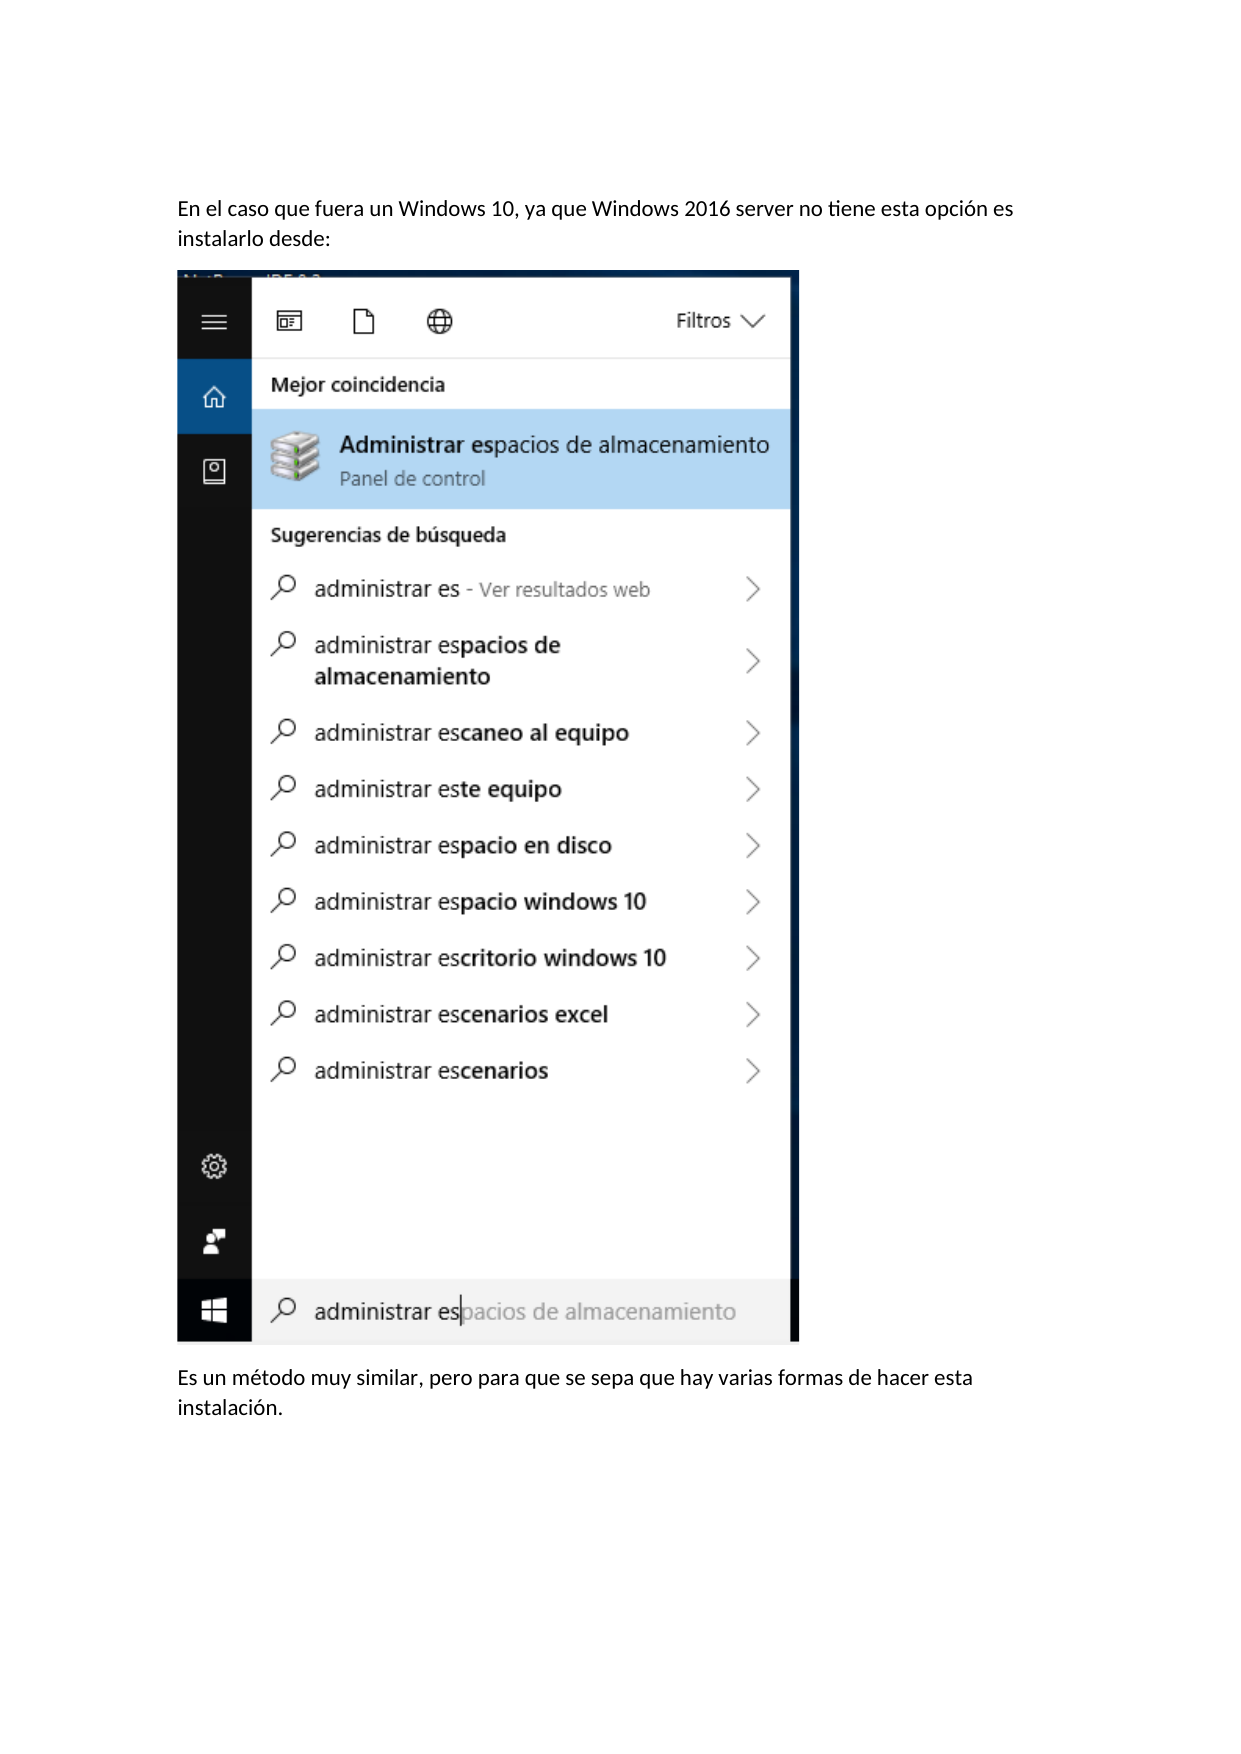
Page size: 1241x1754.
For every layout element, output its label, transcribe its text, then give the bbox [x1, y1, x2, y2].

text Es un método muy similar, pero para que se sepa que hay varias formas de hacer esta instalación. [177, 1363, 1063, 1421]
text En el caso que fuera un Windows 10, ya que Windows 2016 server no tiene esta opción es instalarlo desde: [177, 194, 1063, 252]
